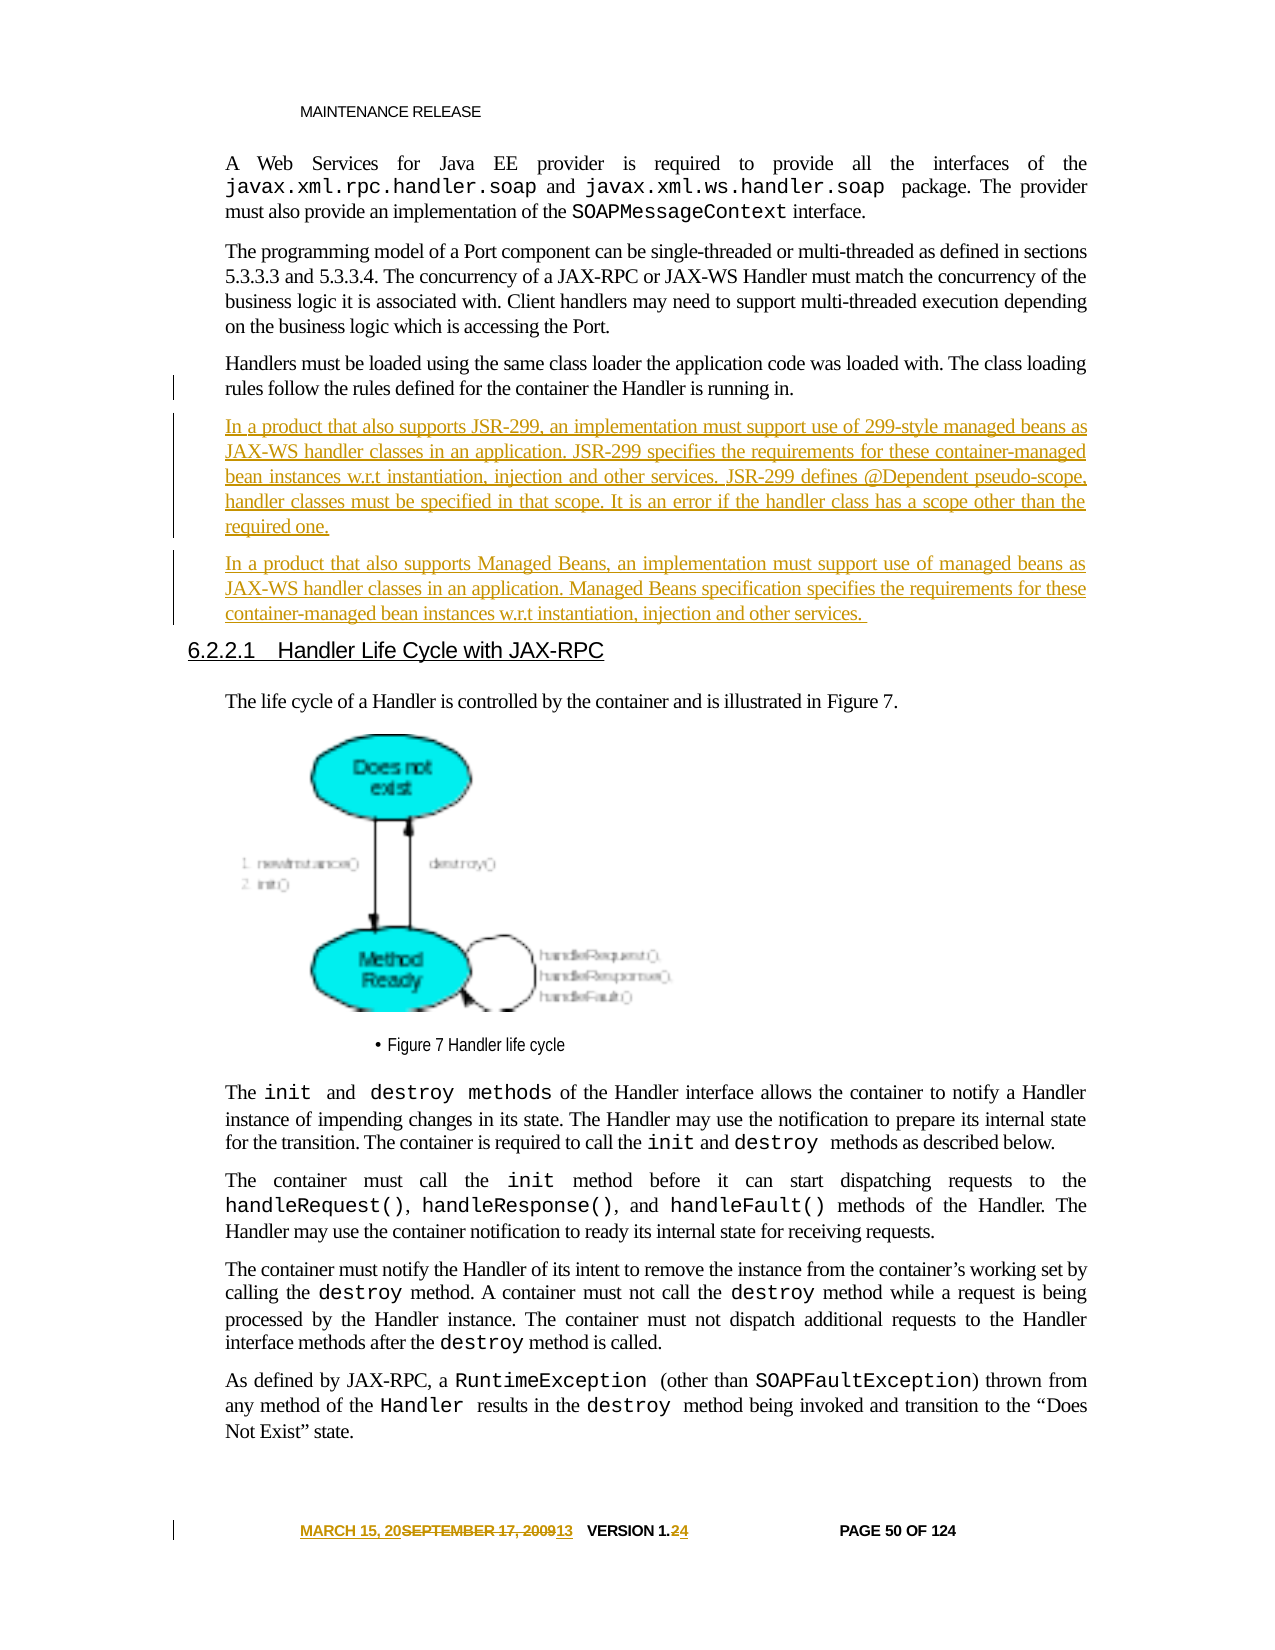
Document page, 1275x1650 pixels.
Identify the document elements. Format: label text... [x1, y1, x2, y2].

text A Web Services for Java EE provider is required to provide all the interfaces of the javax.xml.rpc.handler.soap and javax.xml.ws.handler.soap package. The provider must also provide an implementation of the SOAPMessageContext interface. [225, 150, 1087, 225]
text The init and destroy methods of the Handler interface allows the container to notify a Handler instance of impending changes in its state. The Handler may use the notification to prepare its internal state for the transition. The container is required to call the init and destroy methods as described below. [225, 1081, 1087, 1156]
list Figure 7 Handler life cycle [375, 1033, 1087, 1056]
text In a product that also supports JSR-299, an implementation must support use of 299-style managed beans as [225, 412, 1087, 434]
subtitle Handler Life Cycle with JAX-RPC [187, 637, 1087, 663]
text The programming model of a Port component can be single-threaded or multi-threaded as defined in sections 5.3.3.3 and 5.3.3.4. The concurrency of a JAX-RPC or JAX-WS Handler must match the concurrency of the business logic it is associated with. Client handlers may need to support multi-threaded execution depending on the business logic which is accessing the Port. [225, 237, 1087, 337]
text The container must notify the Handler of its intent to remove the instance from the container’s working set by calling the destroy method. A container must not call the destroy method while a request is being processed by the Handler instance. The container must not dispatch additional requests to the Handler interface methods after the destroy method is called. [225, 1256, 1087, 1356]
text JAX-WS handler classes in an application. JSR-299 specifies the requirements for these container-managed bean instances w.r.t instantiation, injection and other services. JSR-299 defines @Dependent pseudo-scope, handler classes must be specified in that scope. It is an error if the handler class has a scope other than the required one. [225, 435, 1087, 537]
text In a product that also supports Managed Beans, an implementation must support use of managed beans as JAX-WS handler classes in an application. Managed Beans specification specifies the requirements for these container-managed bean instances w.r.t instantiation, injection and other services. [225, 550, 1087, 625]
text The container must call the init method before it can start dispatching requests to the handleRequest(), handleResponse(), and handleFault() methods of the Handler. The Handler may use the container notification to ready its internal state for receiving requests. [225, 1168, 1087, 1243]
text Handlers must be loaded using the same class loader the application code was loaded with. The class loading rules follow the rules defined for the container the Handler is running in. [225, 350, 1087, 400]
text The life cycle of a Handler is controlled by the container and is illustrated in Figure 7. [225, 688, 1087, 713]
text As defined by JAX-RPC, a RuntimeException (other than SOAPFaultException) thrown from any method of the Handler results in the destroy method being invoked and transition to the “Does Not Exist” state. [225, 1368, 1087, 1443]
